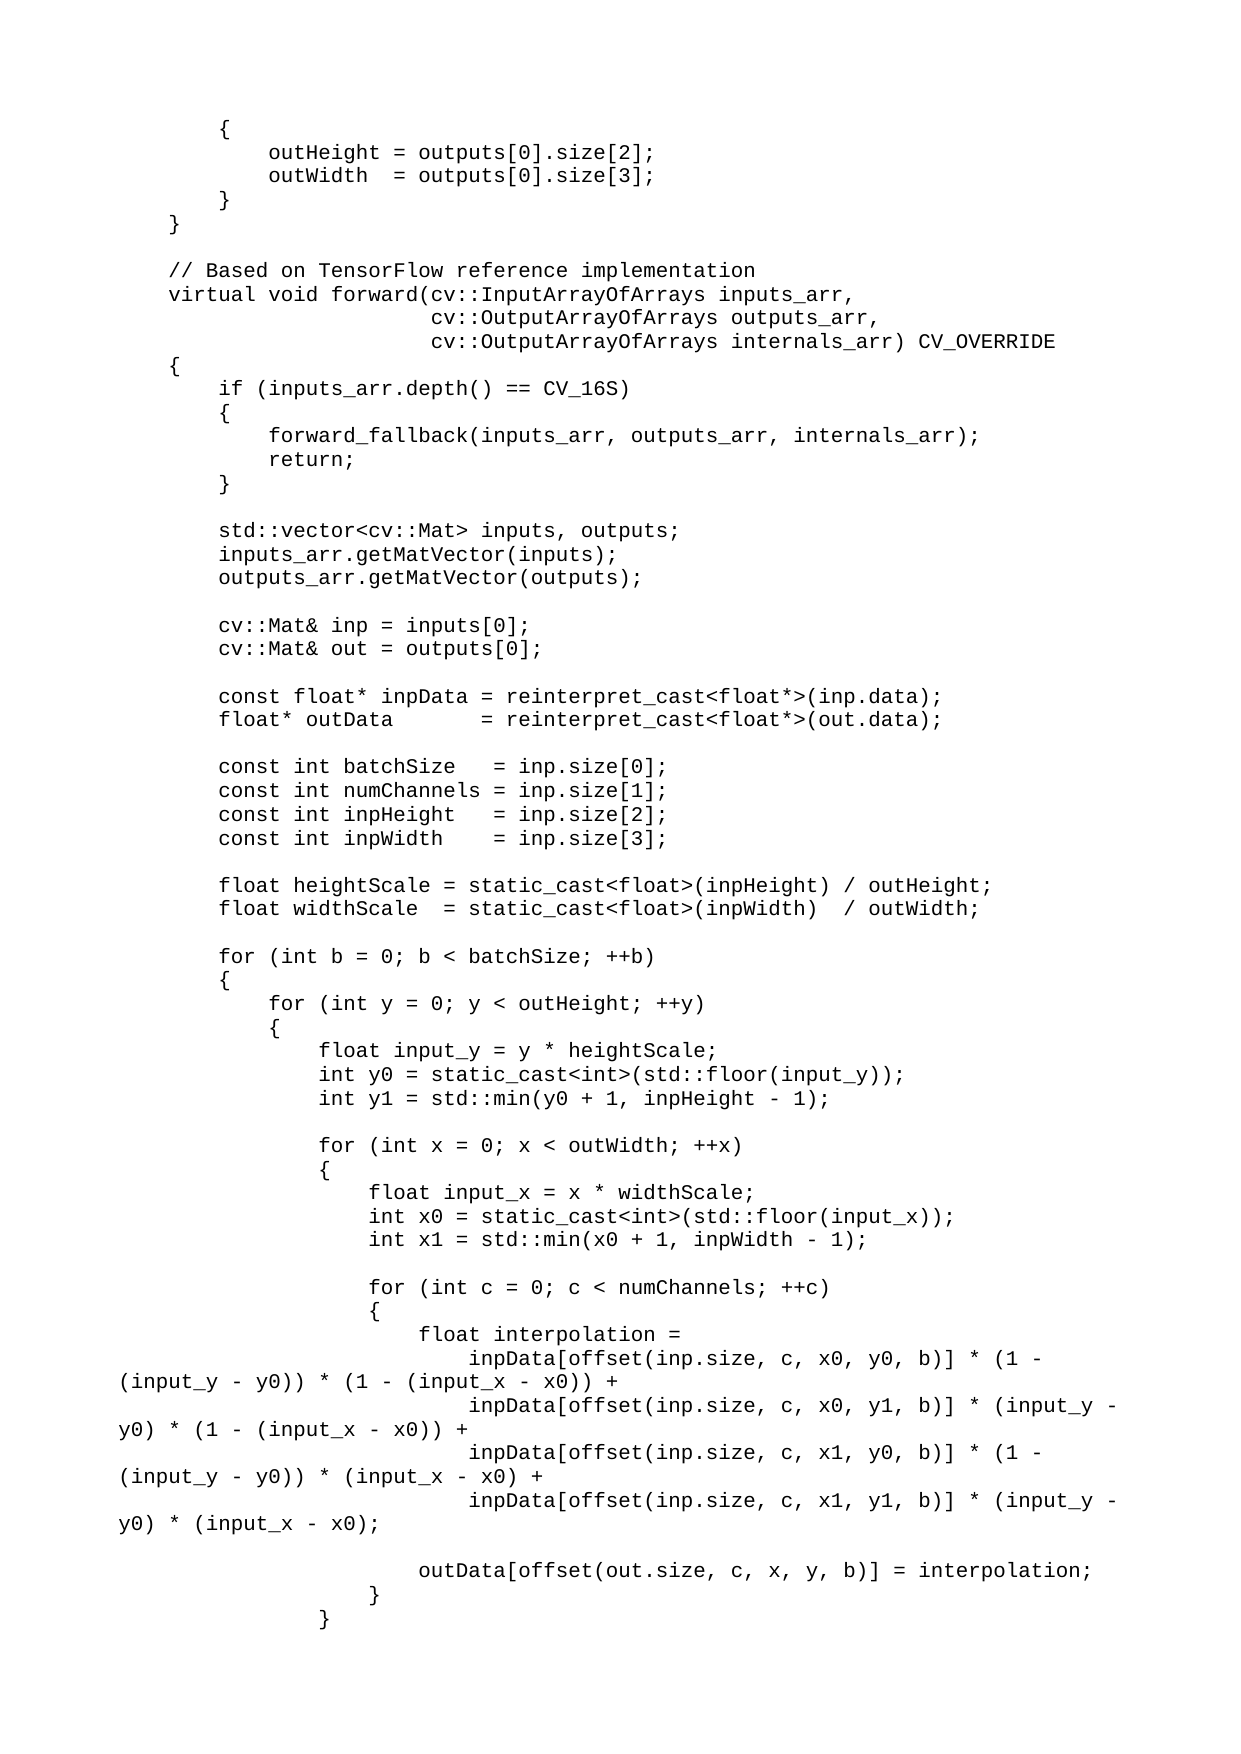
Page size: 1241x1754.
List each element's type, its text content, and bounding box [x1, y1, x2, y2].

text int x0 = static_cast<int>(std::floor(input_x)); [118, 1206, 1122, 1229]
text float input_y = y * heightScale; [118, 1040, 1122, 1064]
text if (inputs_arr.depth() == CV_16S) [118, 378, 1122, 402]
text for (int c = 0; c < numChannels; ++c) [118, 1277, 1122, 1300]
text inpData[offset(inp.size, c, x1, y0, b)] * (1 - (input_y - y0)) * (input_x - x0) + [118, 1442, 1122, 1489]
text for (int x = 0; x < outWidth; ++x) [118, 1135, 1122, 1158]
text inpData[offset(inp.size, c, x0, y0, b)] * (1 - (input_y - y0)) * (1 - (input_x - x0)) + [118, 1348, 1122, 1395]
text { [118, 402, 1122, 426]
text outWidth = outputs[0].size[3]; [118, 165, 1122, 189]
text int y1 = std::min(y0 + 1, inpHeight - 1); [118, 1088, 1122, 1111]
text { [118, 118, 1122, 142]
text float* outData = reinterpret_cast<float*>(out.data); [118, 709, 1122, 733]
text { [118, 969, 1122, 993]
text cv::Mat& out = outputs[0]; [118, 638, 1122, 662]
text // Based on TensorFlow reference implementation [118, 260, 1122, 284]
text cv::OutputArrayOfArrays outputs_arr, [118, 307, 1122, 331]
text for (int b = 0; b < batchSize; ++b) [118, 946, 1122, 969]
text float input_x = x * widthScale; [118, 1182, 1122, 1206]
text const int inpHeight = inp.size[2]; [118, 804, 1122, 827]
text const int numChannels = inp.size[1]; [118, 780, 1122, 804]
text } [118, 1584, 1122, 1608]
text outputs_arr.getMatVector(outputs); [118, 567, 1122, 591]
text float heightScale = static_cast<float>(inpHeight) / outHeight; [118, 875, 1122, 898]
text outHeight = outputs[0].size[2]; [118, 142, 1122, 165]
text int y0 = static_cast<int>(std::floor(input_y)); [118, 1064, 1122, 1088]
text forward_fallback(inputs_arr, outputs_arr, internals_arr); [118, 426, 1122, 449]
text const int batchSize = inp.size[0]; [118, 757, 1122, 780]
text inpData[offset(inp.size, c, x0, y1, b)] * (input_y - y0) * (1 - (input_x - x0)) + [118, 1395, 1122, 1442]
text } [118, 213, 1122, 236]
text float interpolation = [118, 1324, 1122, 1348]
text const int inpWidth = inp.size[3]; [118, 827, 1122, 851]
text } [118, 473, 1122, 496]
text cv::OutputArrayOfArrays internals_arr) CV_OVERRIDE [118, 331, 1122, 354]
text { [118, 1017, 1122, 1040]
text inputs_arr.getMatVector(inputs); [118, 544, 1122, 567]
text { [118, 354, 1122, 378]
text } [118, 1608, 1122, 1631]
text const float* inpData = reinterpret_cast<float*>(inp.data); [118, 686, 1122, 709]
text { [118, 1158, 1122, 1182]
text float widthScale = static_cast<float>(inpWidth) / outWidth; [118, 898, 1122, 922]
text for (int y = 0; y < outHeight; ++y) [118, 993, 1122, 1017]
text int x1 = std::min(x0 + 1, inpWidth - 1); [118, 1229, 1122, 1253]
text { [118, 1300, 1122, 1324]
text inpData[offset(inp.size, c, x1, y1, b)] * (input_y - y0) * (input_x - x0); [118, 1489, 1122, 1537]
text std::vector<cv::Mat> inputs, outputs; [118, 520, 1122, 544]
text outData[offset(out.size, c, x, y, b)] = interpolation; [118, 1561, 1122, 1584]
text cv::Mat& inp = inputs[0]; [118, 615, 1122, 638]
text return; [118, 449, 1122, 473]
text virtual void forward(cv::InputArrayOfArrays inputs_arr, [118, 284, 1122, 307]
text } [118, 189, 1122, 213]
